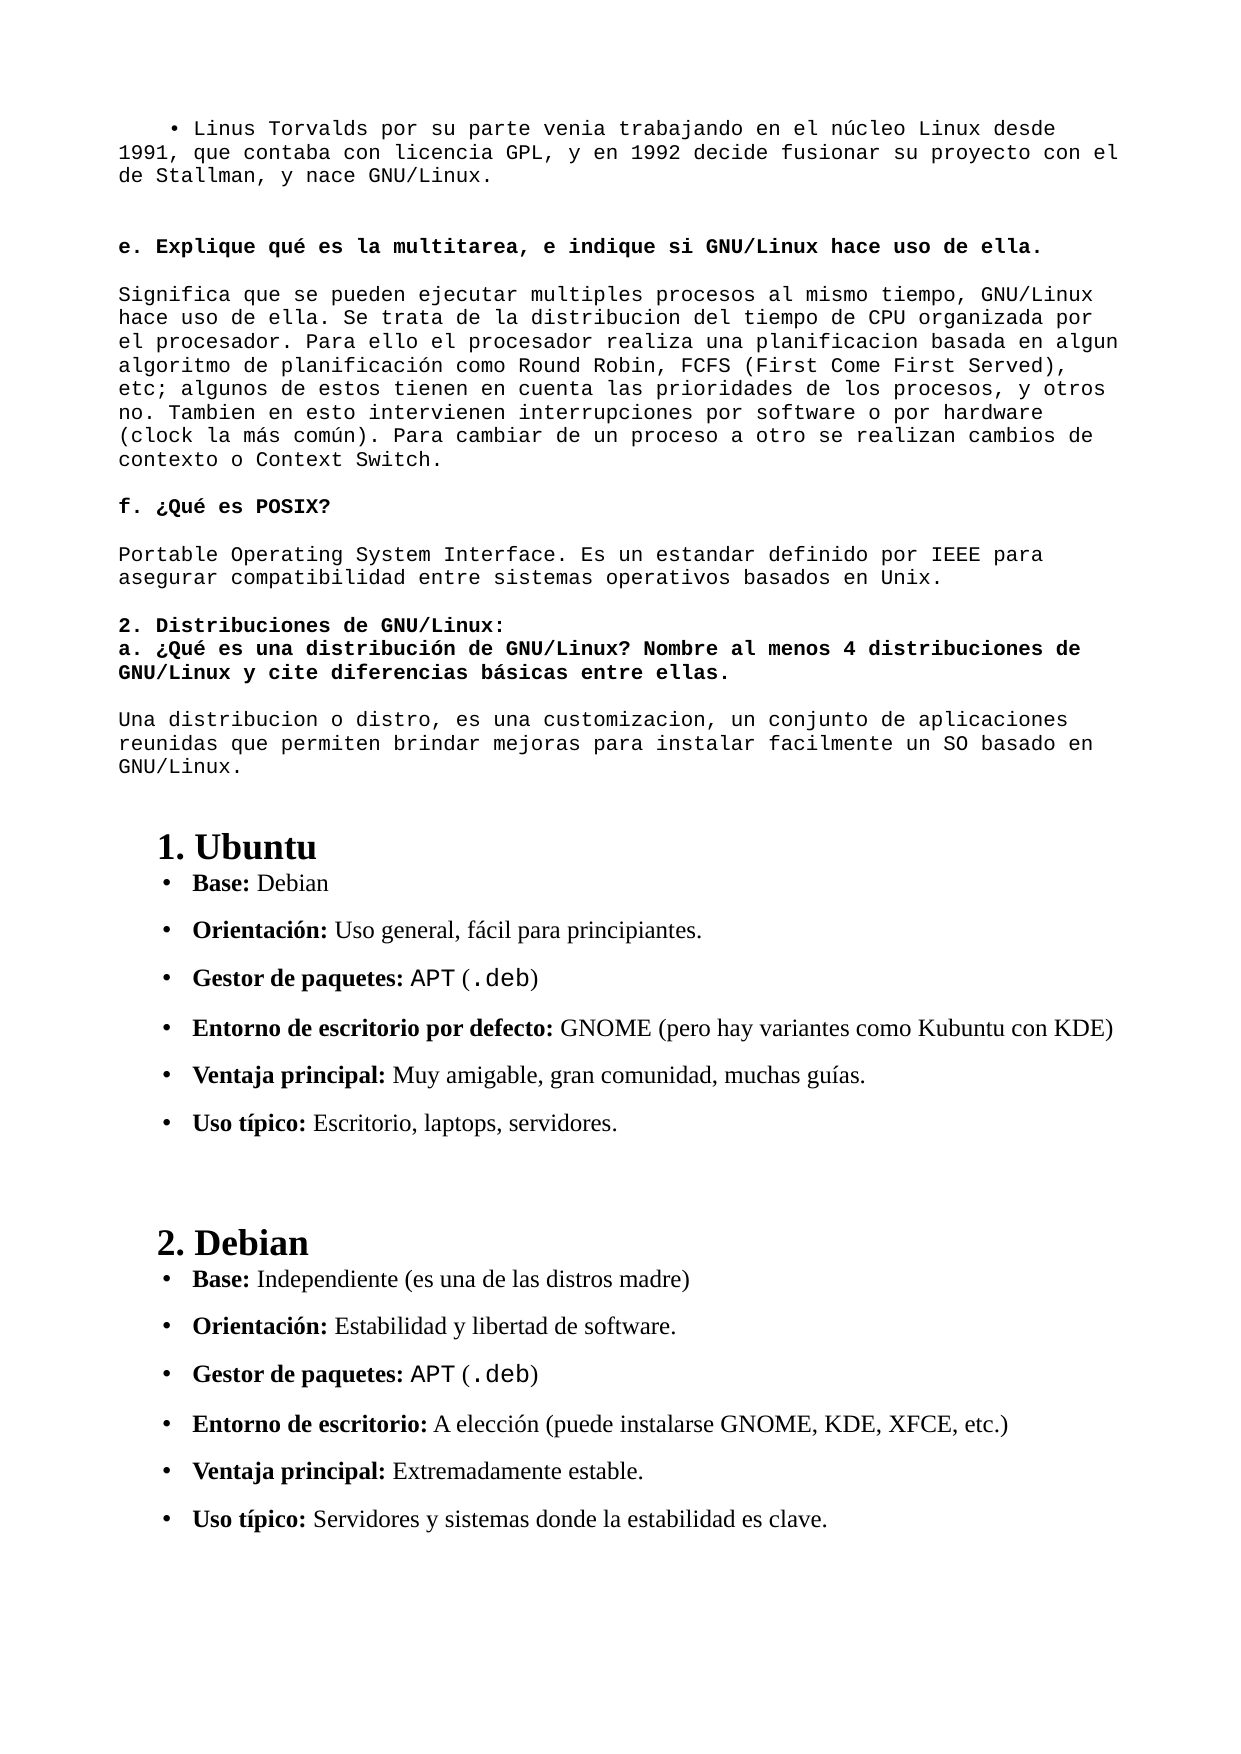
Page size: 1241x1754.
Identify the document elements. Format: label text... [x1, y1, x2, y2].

list Gestor de paquetes: APT (.deb) [162, 1359, 1122, 1390]
text Una distribucion o distro, es una customizacion, un conjunto de aplicaciones reunidas que permiten brindar mejoras para instalar facilmente un SO basado en GNU/Linux. [118, 709, 1122, 780]
text f. ¿Qué es POSIX? [118, 496, 1122, 520]
subtitle 🐧 1. Ubuntu [118, 825, 1122, 868]
list Gestor de paquetes: APT (.deb) [162, 963, 1122, 994]
list Entorno de escritorio por defecto: GNOME (pero hay variantes como Kubuntu con KDE) [162, 1013, 1122, 1042]
list Ventaja principal: Extremadamente estable. [162, 1456, 1122, 1485]
list Orientación: Uso general, fácil para principiantes. [162, 915, 1122, 944]
text Significa que se pueden ejecutar multiples procesos al mismo tiempo, GNU/Linux hace uso de ella. Se trata de la distribucion del tiempo de CPU organizada por el procesador. Para ello el procesador realiza una planificacion basada en algun algoritmo de planificación como Round Robin, FCFS (First Come First Served), etc; algunos de estos tienen en cuenta las prioridades de los procesos, y otros no. Tambien en esto intervienen interrupciones por software o por hardware (clock la más común). Para cambiar de un proceso a otro se realizan cambios de contexto o Context Switch. [118, 284, 1122, 473]
list Uso típico: Escritorio, laptops, servidores. [162, 1108, 1122, 1137]
list Uso típico: Servidores y sistemas donde la estabilidad es clave. [162, 1504, 1122, 1533]
text • Linus Torvalds por su parte venia trabajando en el núcleo Linux desde 1991, que contaba con licencia GPL, y en 1992 decide fusionar su proyecto con el de Stallman, y nace GNU/Linux. [118, 118, 1122, 189]
list Orientación: Estabilidad y libertad de software. [162, 1311, 1122, 1340]
list Ventaja principal: Muy amigable, gran comunidad, muchas guías. [162, 1061, 1122, 1089]
text 2. Distribuciones de GNU/Linux: [118, 615, 1122, 638]
text a. ¿Qué es una distribución de GNU/Linux? Nombre al menos 4 distribuciones de GNU/Linux y cite diferencias básicas entre ellas. [118, 638, 1122, 686]
text Portable Operating System Interface. Es un estandar definido por IEEE para asegurar compatibilidad entre sistemas operativos basados en Unix. [118, 544, 1122, 591]
list Entorno de escritorio: A elección (puede instalarse GNOME, KDE, XFCE, etc.) [162, 1409, 1122, 1438]
list Base: Debian [162, 868, 1122, 897]
text e. Explique qué es la multitarea, e indique si GNU/Linux hace uso de ella. [118, 236, 1122, 260]
subtitle 🐧 2. Debian [118, 1221, 1122, 1264]
list Base: Independiente (es una de las distros madre) [162, 1264, 1122, 1292]
